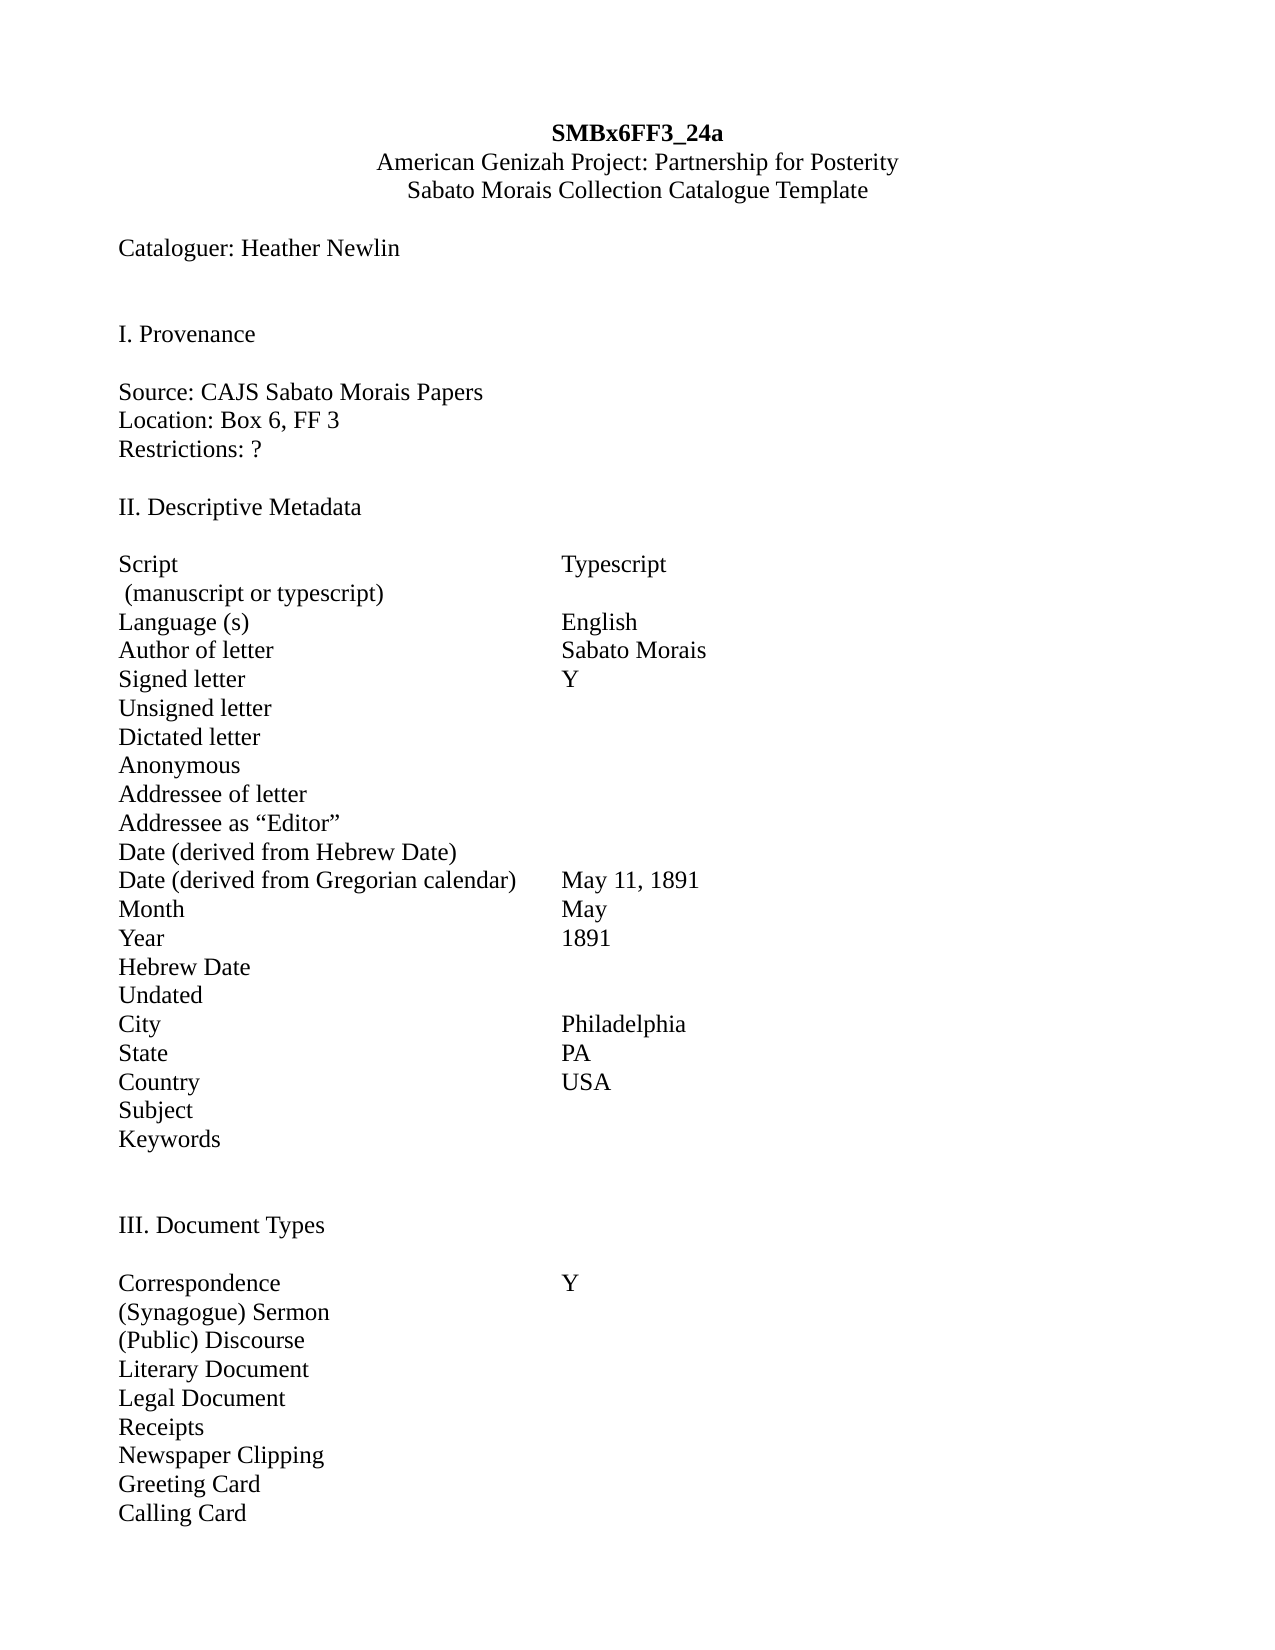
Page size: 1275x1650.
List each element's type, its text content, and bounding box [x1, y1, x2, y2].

text Month May [118, 894, 1157, 923]
text II. Descriptive Metadata [118, 492, 1157, 521]
text Cataloguer: Heather Newlin [118, 233, 1157, 262]
text City Philadelphia [118, 1009, 1157, 1038]
text Hebrew Date [118, 952, 1157, 981]
text Dictated letter [118, 722, 1157, 751]
text American Genizah Project: Partnership for Posterity [118, 147, 1157, 176]
text Newspaper Clipping [118, 1441, 1157, 1469]
text Country USA [118, 1067, 1157, 1096]
text (Synagogue) Sermon [118, 1297, 1157, 1326]
text Correspondence Y [118, 1268, 1157, 1297]
text Source: CAJS Sabato Morais Papers [118, 377, 1157, 406]
text Date (derived from Gregorian calendar) May 11, 1891 [118, 866, 1157, 894]
text Addressee of letter [118, 779, 1157, 808]
text SMBx6FF3_24a [118, 118, 1157, 147]
text Greeting Card [118, 1469, 1157, 1498]
text Anonymous [118, 751, 1157, 779]
text Addressee as “Editor” [118, 808, 1157, 837]
text Unsigned letter [118, 693, 1157, 722]
text Undated [118, 981, 1157, 1009]
text Location: Box 6, FF 3 [118, 406, 1157, 434]
text Script Typescript [118, 549, 1157, 578]
text Legal Document [118, 1383, 1157, 1412]
text Language (s) English [118, 607, 1157, 636]
text (manuscript or typescript) [118, 578, 1157, 607]
text Literary Document [118, 1354, 1157, 1383]
text (Public) Discourse [118, 1326, 1157, 1354]
text Date (derived from Hebrew Date) [118, 837, 1157, 866]
text Sabato Morais Collection Catalogue Template [118, 176, 1157, 204]
text I. Provenance [118, 319, 1157, 348]
text Year 1891 [118, 923, 1157, 952]
text Subject [118, 1096, 1157, 1124]
text Receipts [118, 1412, 1157, 1441]
text Restrictions: ? [118, 434, 1157, 463]
text Keywords [118, 1124, 1157, 1153]
text State PA [118, 1038, 1157, 1067]
text Signed letter Y [118, 664, 1157, 693]
text Author of letter Sabato Morais [118, 636, 1157, 664]
text Calling Card [118, 1498, 1157, 1527]
text III. Document Types [118, 1211, 1157, 1239]
